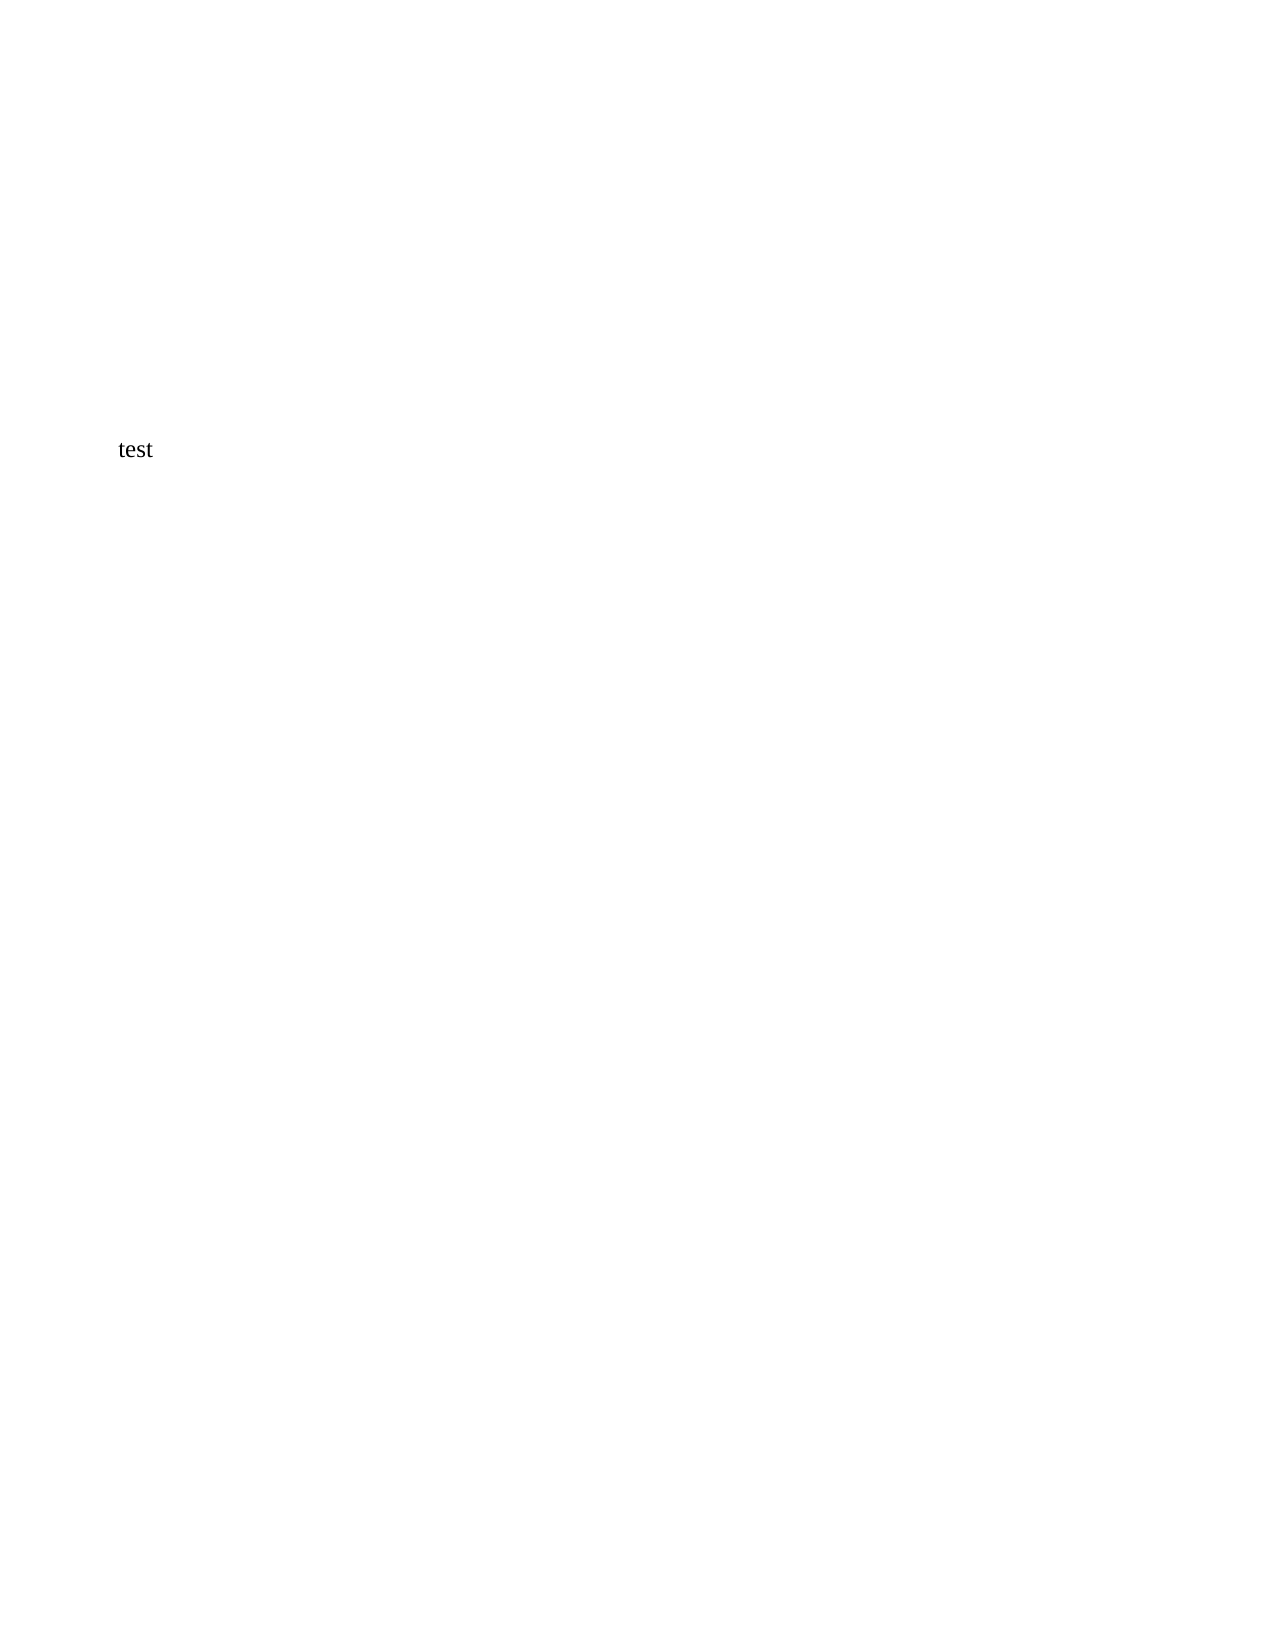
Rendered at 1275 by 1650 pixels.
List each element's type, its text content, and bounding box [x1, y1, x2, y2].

text test [118, 434, 1157, 463]
